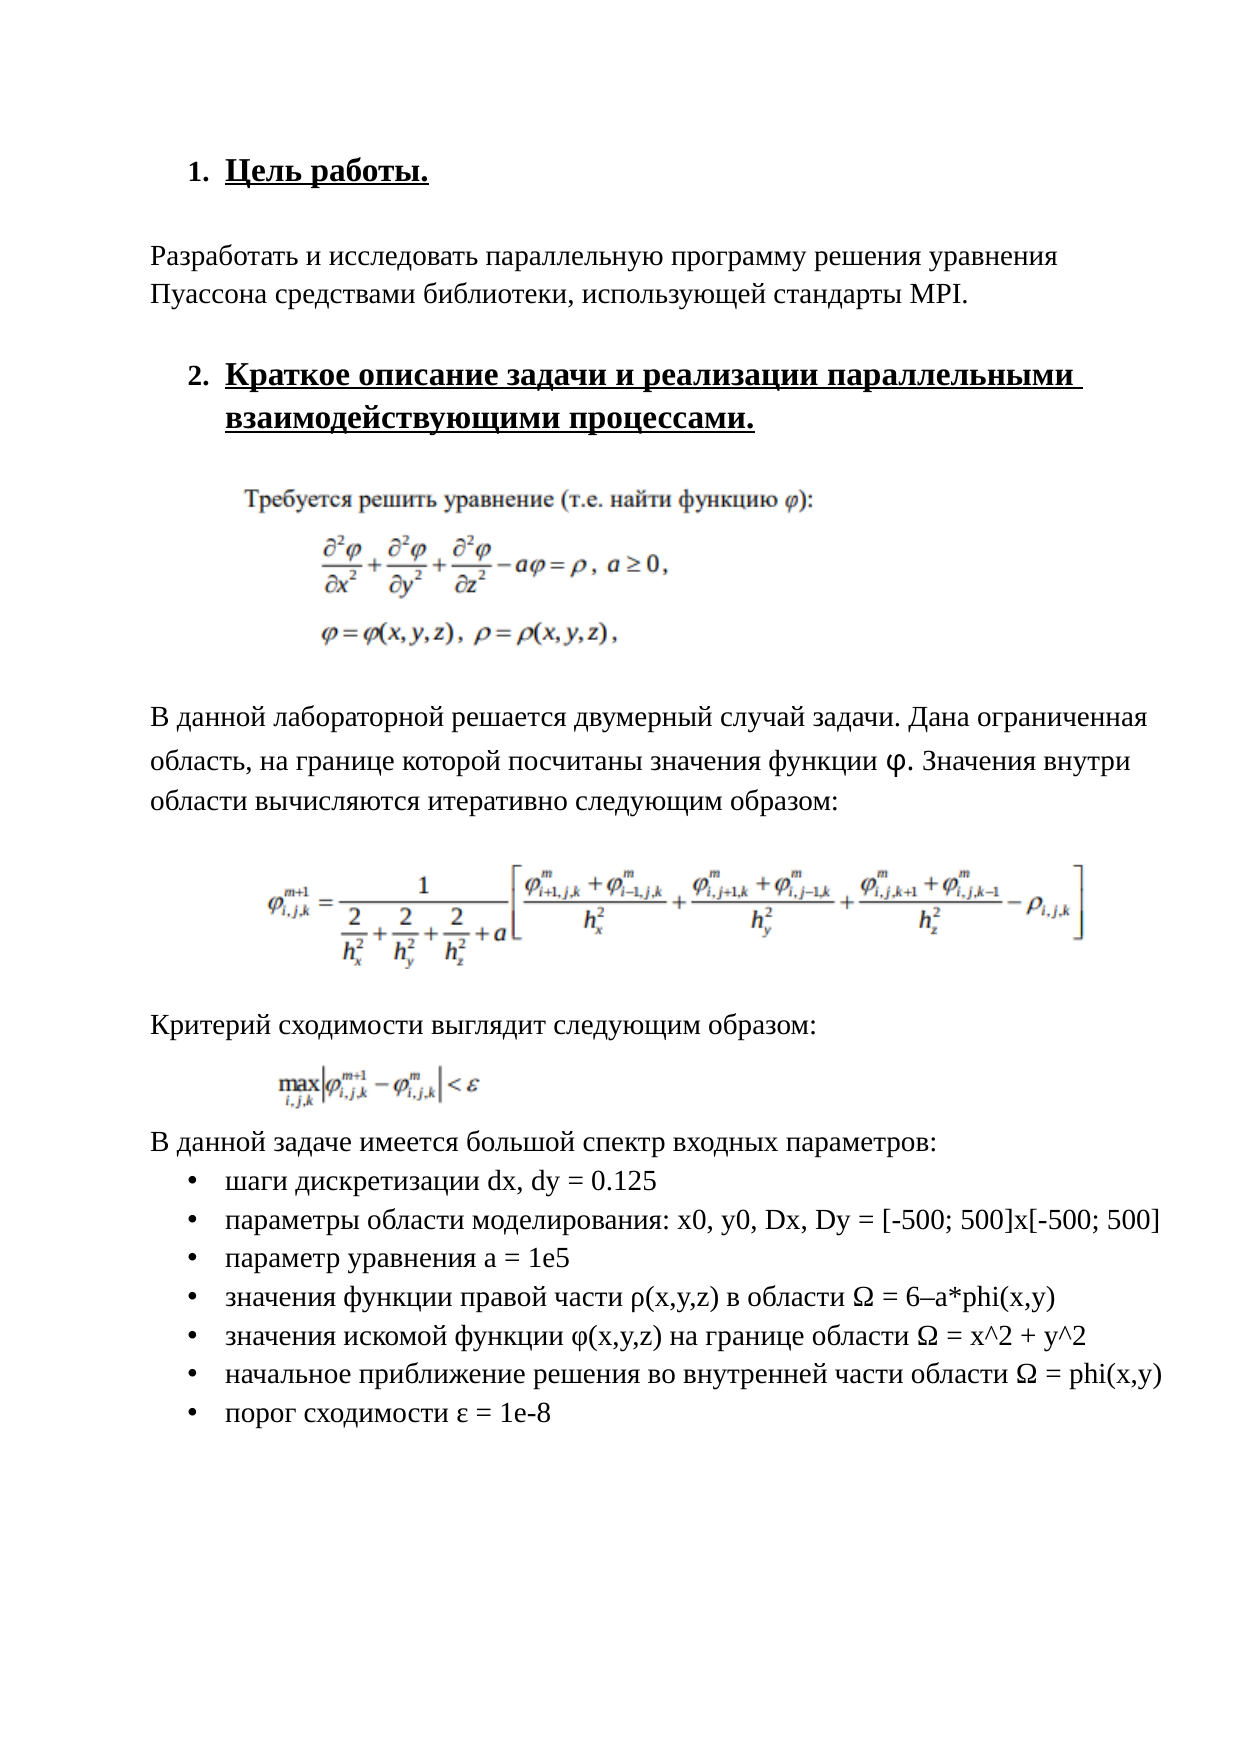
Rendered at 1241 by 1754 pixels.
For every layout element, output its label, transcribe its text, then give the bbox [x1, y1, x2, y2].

picture [242, 486, 817, 651]
text В данной задаче имеется большой спектр входных параметров: [150, 1045, 1168, 1158]
list значения функции правой части ρ(x,y,z) в области Ω = 6–a*phi(x,y) [187, 1279, 1168, 1313]
list Цель работы. [187, 150, 1168, 188]
list параметры области моделирования: x0, y0, Dx, Dy = [-500; 500]x[-500; 500] [187, 1202, 1168, 1235]
list начальное приближение решения во внутренней части области Ω = phi(x,y) [187, 1356, 1168, 1390]
text В данной лабораторной решается двумерный случай задачи. Дана ограниченная область, на границе которой посчитаны значения функции φ. Значения внутри области вычисляются итеративно следующим образом: [150, 699, 1168, 817]
list порог сходимости ε = 1e-8 [187, 1395, 1168, 1429]
list параметр уравнения a = 1e5 [187, 1240, 1168, 1274]
list значения искомой функции φ(x,y,z) на границе области Ω = x^2 + y^2 [187, 1318, 1168, 1351]
picture [235, 859, 1089, 969]
list Краткое описание задачи и реализации параллельными взаимодействующими процессами. [187, 354, 1168, 436]
text Критерий сходимости выглядит следующим образом: [150, 1007, 1168, 1040]
text Разработать и исследовать параллельную программу решения уравнения Пуассона средствами библиотеки, использующей стандарты MPI. [150, 238, 1168, 310]
picture [263, 1058, 483, 1115]
list шаги дискретизации dx, dy = 0.125 [187, 1163, 1168, 1197]
